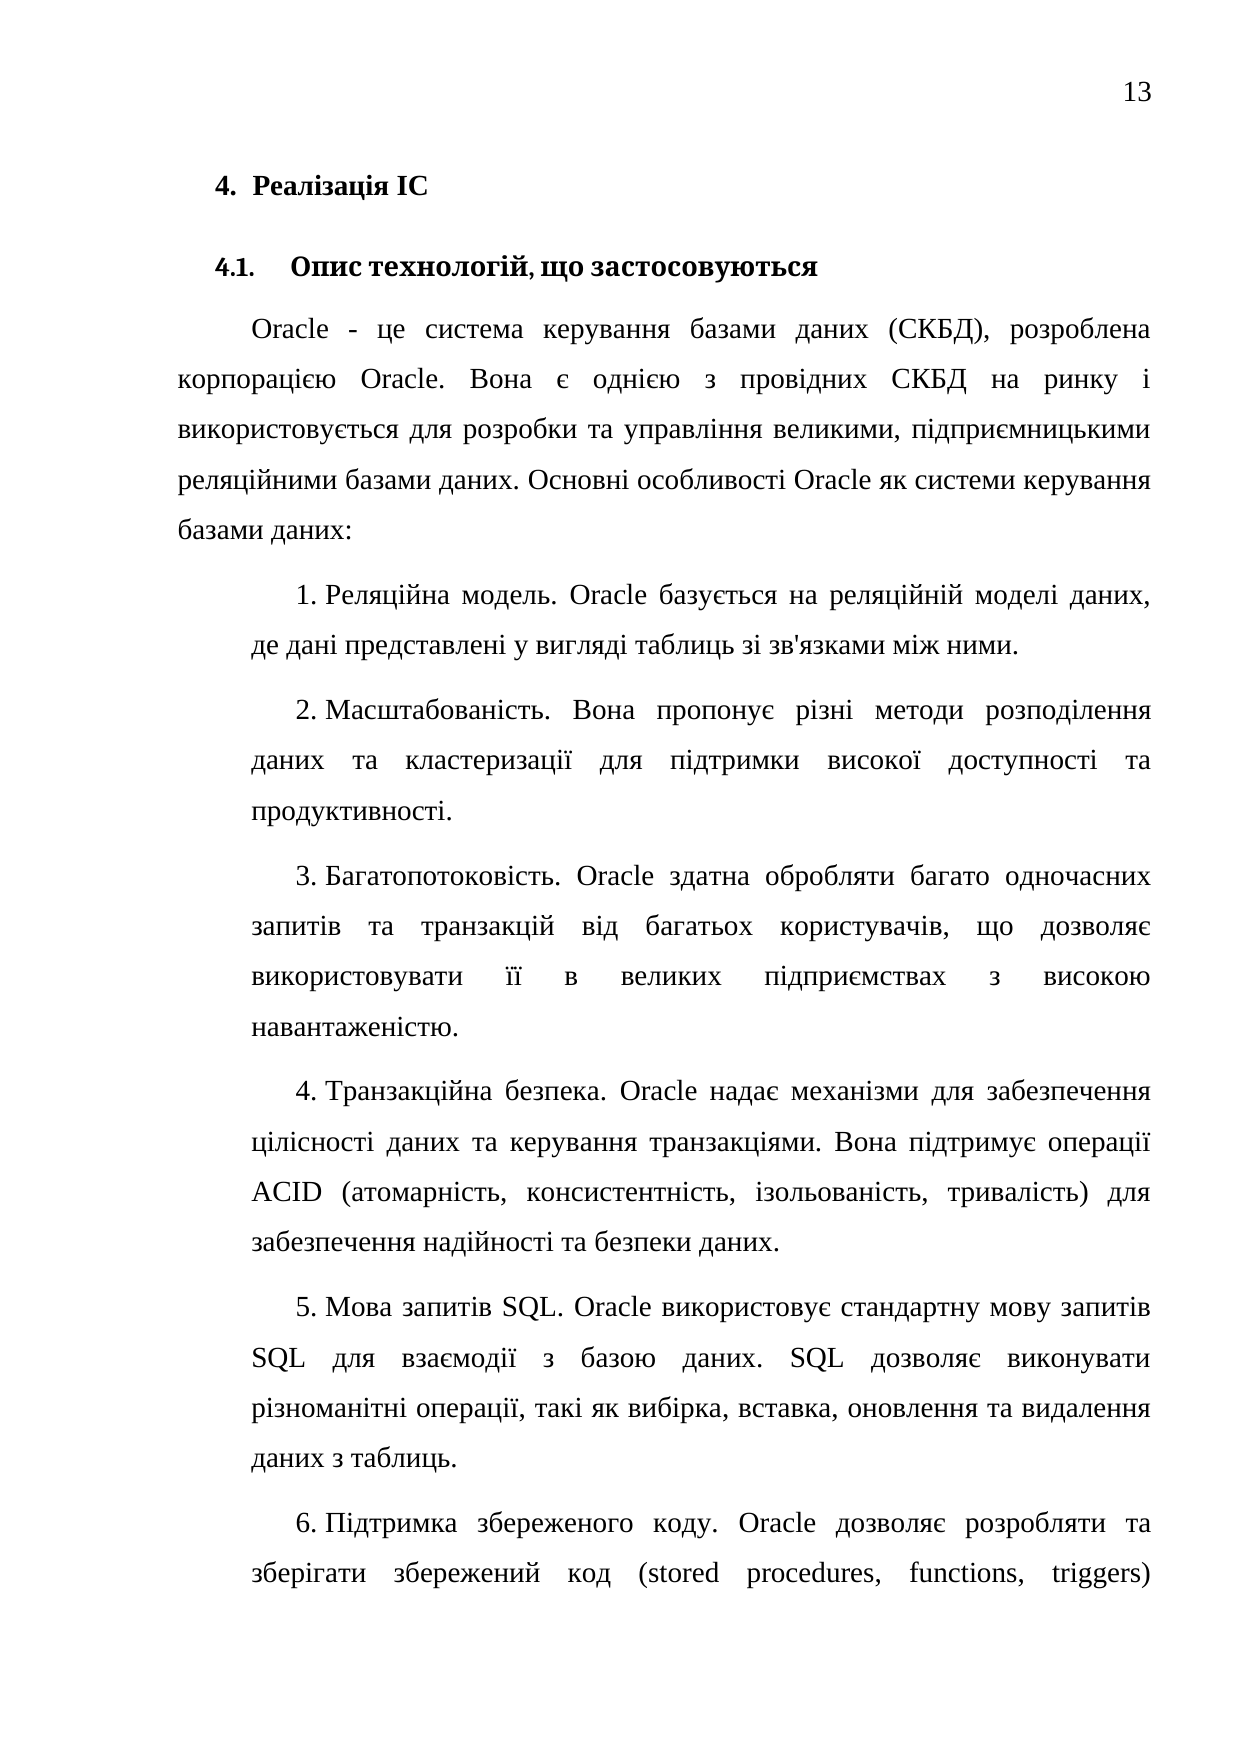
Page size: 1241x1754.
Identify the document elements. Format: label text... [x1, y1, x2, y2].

list Транзакційна безпека. Oracle надає механізми для забезпечення цілісності даних та керування транзакціями. Вона підтримує операції ACID (атомарність, консистентність, ізольованість, тривалість) для забезпечення надійності та безпеки даних. [222, 1073, 1152, 1258]
text Oracle - це система керування базами даних (СКБД), розроблена корпорацією Oracle. Вона є однією з провідних СКБД на ринку і використовується для розробки та управління великими, підприємницькими реляційними базами даних. Основні особливості Oracle як системи керування базами даних: [177, 311, 1152, 546]
list Багатопотоковість. Oracle здатна обробляти багато одночасних запитів та транзакцій від багатьох користувачів, що дозволяє використовувати її в великих підприємствах з високою навантаженістю. [222, 858, 1152, 1042]
list Підтримка збереженого коду. Oracle дозволяє розробляти та зберігати збережений код (stored procedures, functions, triggers) [222, 1505, 1152, 1589]
subtitle Опис технологій, що застосовуються [215, 252, 1152, 283]
list Масштабованість. Вона пропонує різні методи розподілення даних та кластеризації для підтримки високої доступності та продуктивності. [222, 692, 1152, 826]
list Реляційна модель. Oracle базується на реляційній моделі даних, де дані представлені у вигляді таблиць зі зв'язками між ними. [222, 577, 1152, 661]
list Мова запитів SQL. Oracle використовує стандартну мову запитів SQL для взаємодії з базою даних. SQL дозволяє виконувати різноманітні операції, такі як вибірка, вставка, оновлення та видалення даних з таблиць. [222, 1289, 1152, 1474]
subtitle Реалізація ІС [215, 168, 1152, 202]
